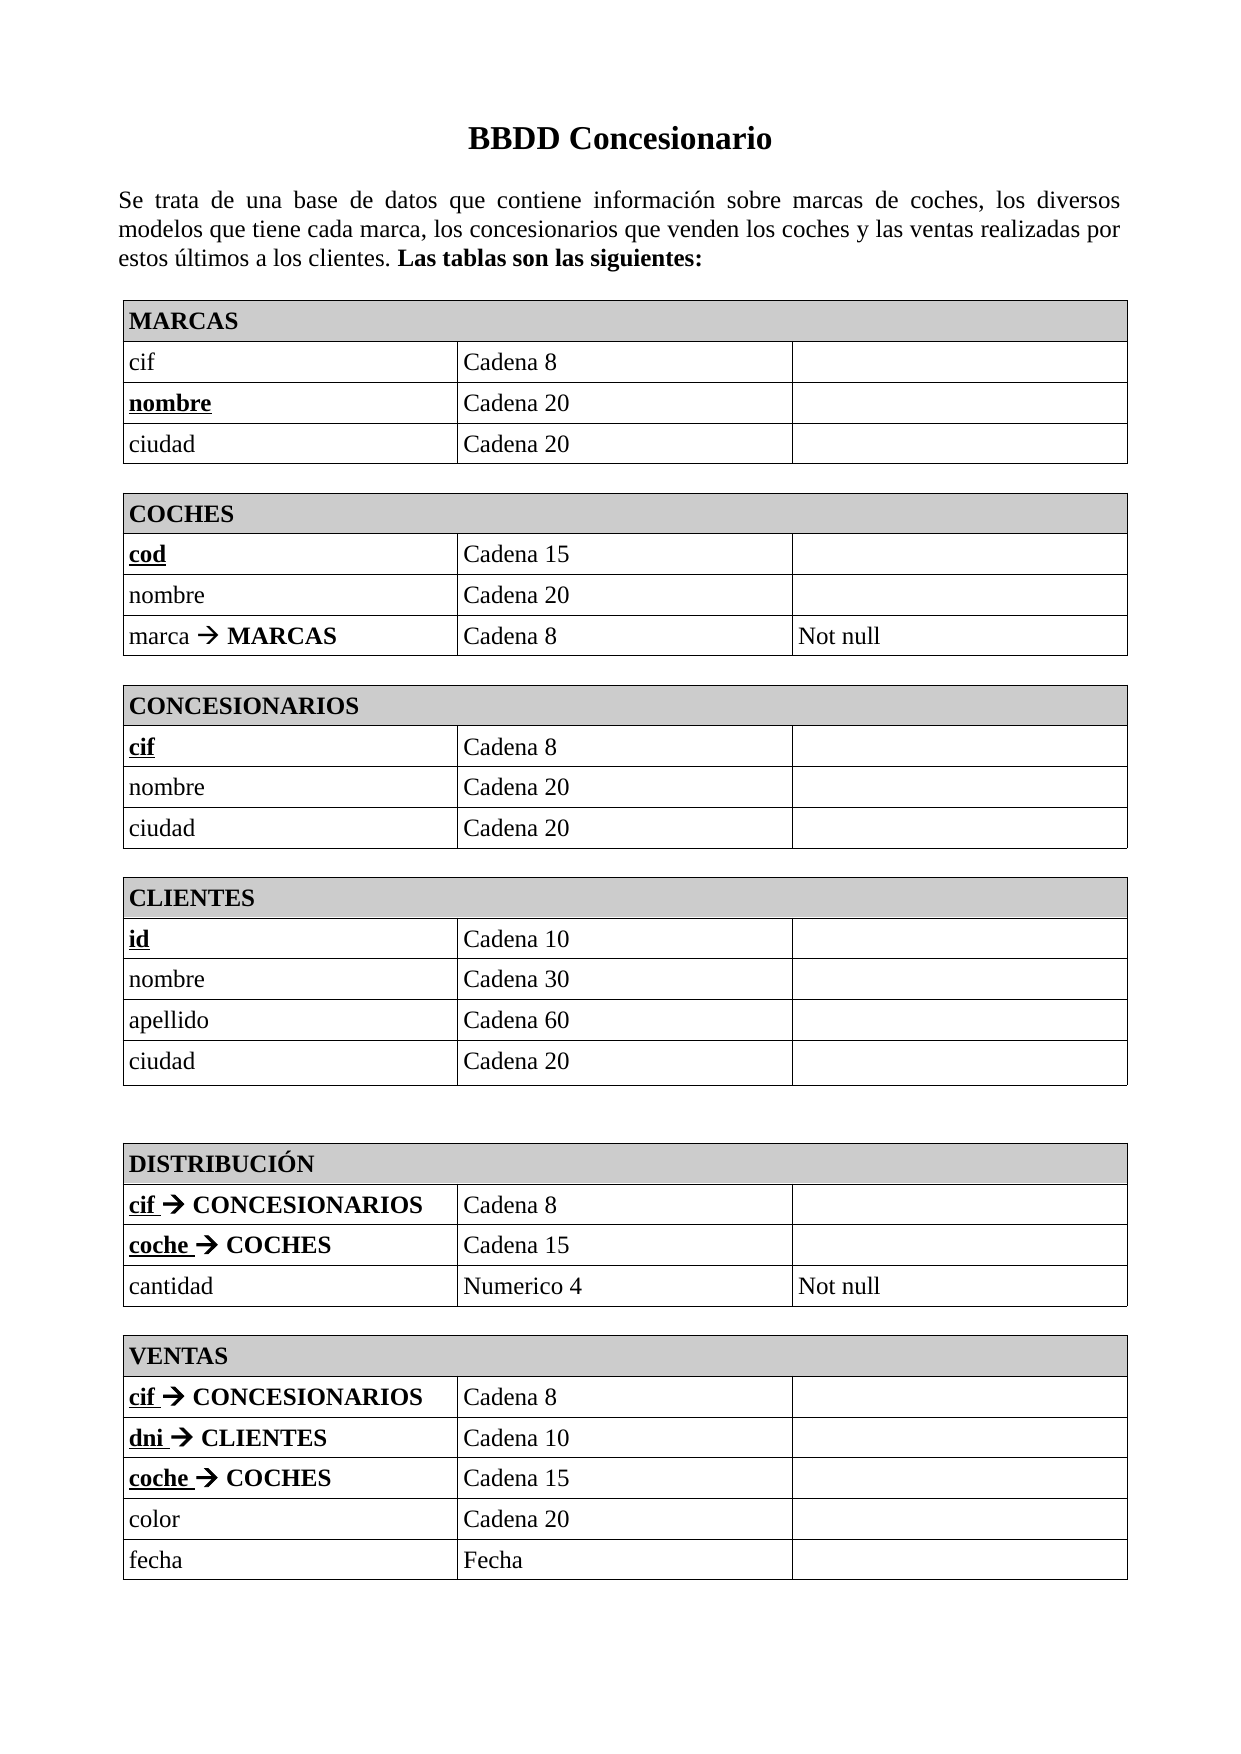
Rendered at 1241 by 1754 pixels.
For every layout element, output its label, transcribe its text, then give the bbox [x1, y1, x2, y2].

table_cell [793, 1540, 1127, 1579]
table_cell [793, 1225, 1127, 1265]
table_cell cif  CONCESIONARIOS [124, 1377, 457, 1416]
table_cell [793, 1377, 1127, 1416]
table_cell cif  CONCESIONARIOS [124, 1185, 457, 1224]
table_cell nombre [124, 575, 457, 614]
table_cell Cadena 30 [458, 959, 792, 999]
table_cell [793, 383, 1127, 422]
table_cell [793, 1041, 1127, 1085]
table_cell Numerico 4 [458, 1266, 792, 1306]
table_cell Cadena 8 [458, 616, 792, 655]
text BBDD Concesionario [118, 118, 1122, 156]
table_header MARCAS [124, 301, 1127, 341]
table_cell nombre [124, 383, 457, 422]
table_cell [793, 767, 1127, 807]
table_cell dni  CLIENTES [124, 1418, 457, 1457]
table_cell coche  COCHES [124, 1225, 457, 1265]
table_cell Cadena 20 [458, 808, 792, 847]
table_cell [793, 1418, 1127, 1457]
table_cell cod [124, 534, 457, 574]
table_cell Cadena 20 [458, 424, 792, 463]
table_cell Cadena 15 [458, 1458, 792, 1498]
table_cell cantidad [124, 1266, 457, 1306]
table_cell nombre [124, 767, 457, 807]
table_cell Cadena 20 [458, 767, 792, 807]
table_cell Cadena 60 [458, 1000, 792, 1040]
table_cell Cadena 8 [458, 1185, 792, 1224]
table_cell [793, 1185, 1127, 1224]
table_cell Cadena 8 [458, 726, 792, 766]
table_header COCHES [124, 494, 1127, 533]
table_header CONCESIONARIOS [124, 686, 1127, 725]
table_cell Cadena 20 [458, 1499, 792, 1538]
table_cell ciudad [124, 808, 457, 847]
table_cell [793, 1000, 1127, 1040]
table_cell Not null [793, 616, 1127, 655]
table_cell [793, 342, 1127, 382]
table_cell Cadena 8 [458, 342, 792, 382]
table_cell ciudad [124, 424, 457, 463]
table_cell Cadena 10 [458, 1418, 792, 1457]
table_cell [793, 534, 1127, 574]
table_header CLIENTES [124, 878, 1127, 917]
table_cell [793, 726, 1127, 766]
table_cell Cadena 15 [458, 1225, 792, 1265]
table_cell Cadena 20 [458, 383, 792, 422]
table_cell Not null [793, 1266, 1127, 1306]
table_cell Cadena 10 [458, 919, 792, 958]
table_cell [793, 575, 1127, 614]
table_cell [793, 959, 1127, 999]
table_cell Fecha [458, 1540, 792, 1579]
table_cell [793, 919, 1127, 958]
table_cell Cadena 20 [458, 1041, 792, 1085]
table_cell coche  COCHES [124, 1458, 457, 1498]
table_header VENTAS [124, 1336, 1127, 1376]
table_cell cif [124, 342, 457, 382]
table_cell marca  MARCAS [124, 616, 457, 655]
table_cell nombre [124, 959, 457, 999]
text Se trata de una base de datos que contiene información sobre marcas de coches, los diversos modelos que tiene cada marca, los concesionarios que venden los coches y las ventas realizadas por estos últimos a los clientes. Las tablas son las siguientes: [118, 185, 1122, 271]
table_cell apellido [124, 1000, 457, 1040]
table_cell Cadena 8 [458, 1377, 792, 1416]
table_cell fecha [124, 1540, 457, 1579]
table_cell Cadena 15 [458, 534, 792, 574]
table_cell [793, 1499, 1127, 1538]
table_cell [793, 1458, 1127, 1498]
table_header DISTRIBUCIÓN [124, 1144, 1127, 1183]
table_cell [793, 424, 1127, 463]
table_cell Cadena 20 [458, 575, 792, 614]
table_cell id [124, 919, 457, 958]
table_cell cif [124, 726, 457, 766]
table_cell color [124, 1499, 457, 1538]
table_cell [793, 808, 1127, 847]
table_cell ciudad [124, 1041, 457, 1085]
